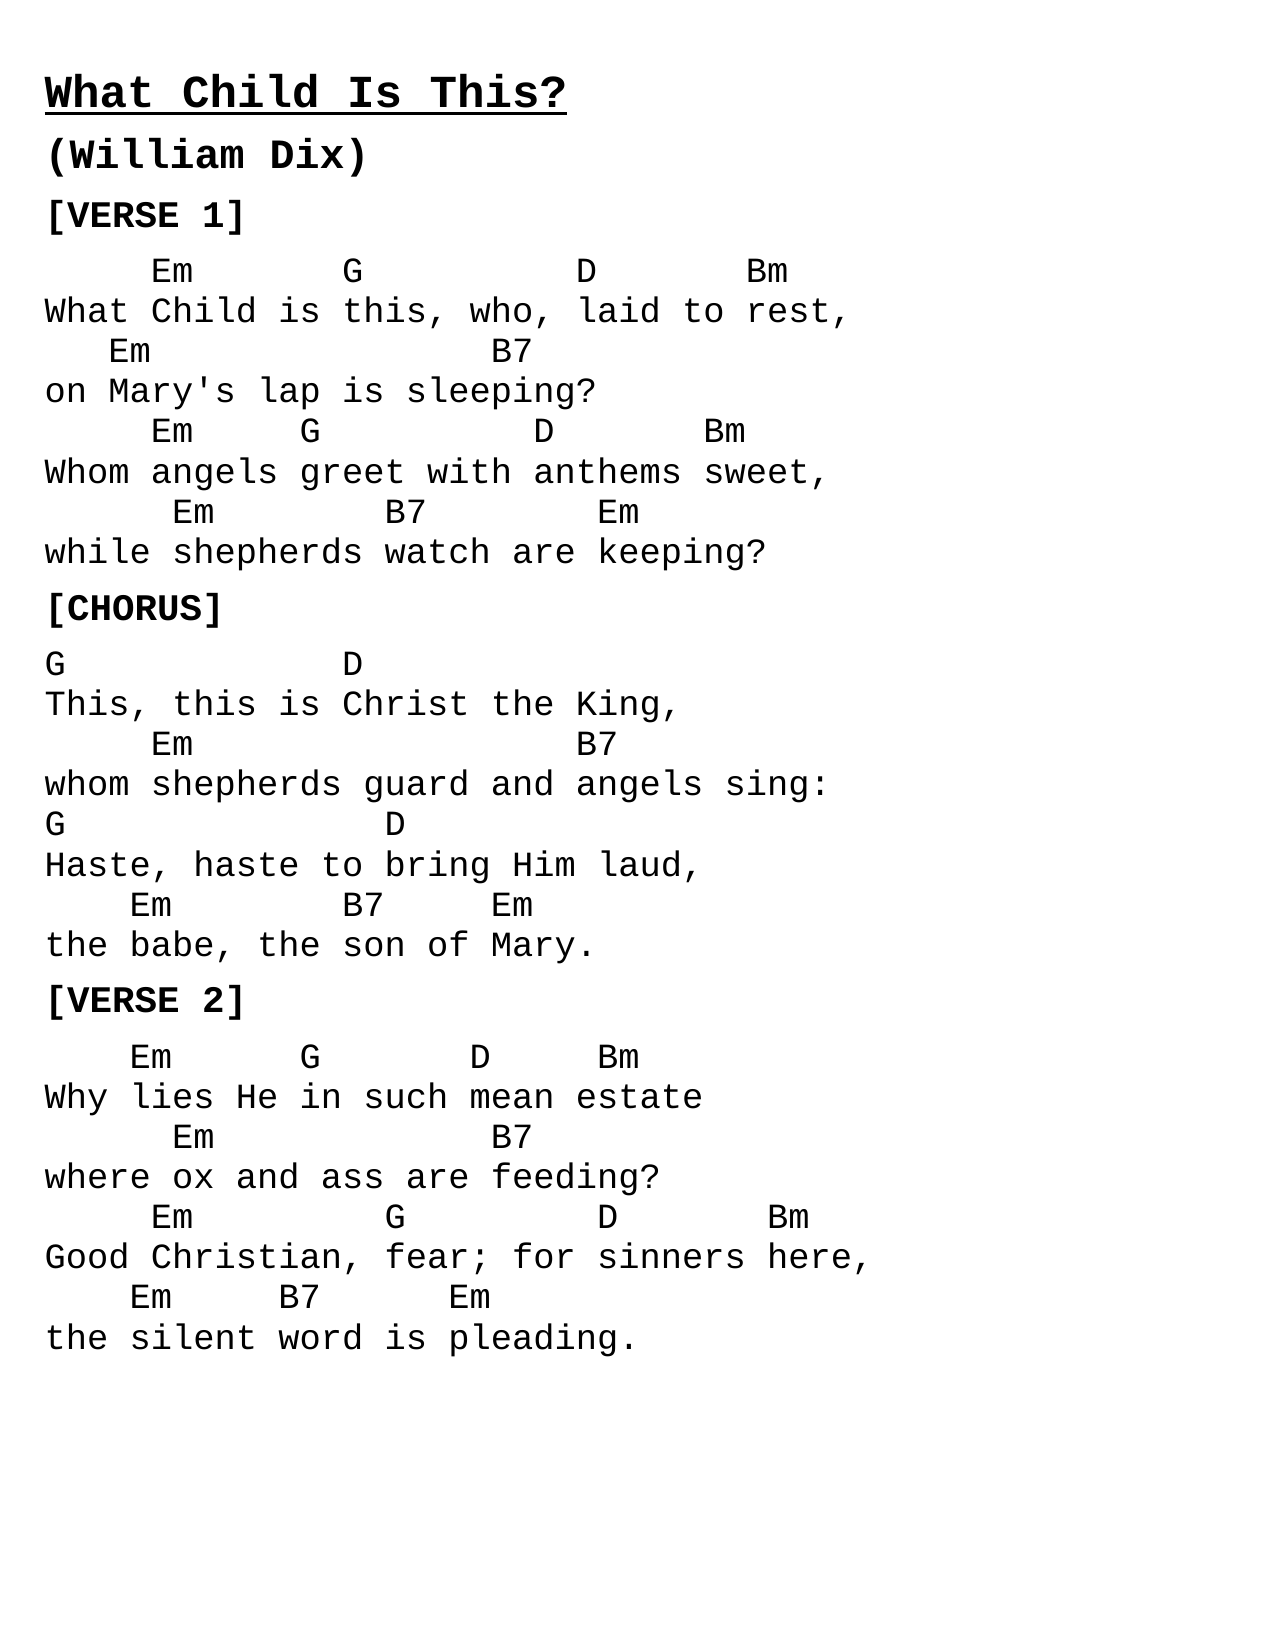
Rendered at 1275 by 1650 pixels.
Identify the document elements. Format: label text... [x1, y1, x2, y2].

text the silent word is pleading. [44, 1319, 1231, 1360]
text Why lies He in such mean estate [44, 1079, 1231, 1119]
text while shepherds watch are keeping? [44, 534, 1231, 574]
text the babe, the son of Mary. [44, 927, 1231, 967]
text Em B7 Em [44, 887, 1231, 927]
text G D [44, 806, 1231, 846]
text on Mary's lap is sleeping? [44, 373, 1231, 413]
text This, this is Christ the King, [44, 686, 1231, 726]
text Em B7 [44, 333, 1231, 373]
text Whom angels greet with anthems sweet, [44, 453, 1231, 494]
text Good Christian, fear; for sinners here, [44, 1239, 1231, 1279]
subtitle [VERSE 2] [44, 982, 1231, 1024]
text Em G D Bm [44, 1039, 1231, 1079]
text Em G D Bm [44, 253, 1231, 293]
subtitle [CHORUS] [44, 589, 1231, 631]
subtitle (William Dix) [44, 134, 1231, 181]
text whom shepherds guard and angels sing: [44, 766, 1231, 806]
text What Child is this, who, laid to rest, [44, 293, 1231, 333]
subtitle [VERSE 1] [44, 196, 1231, 238]
text Em B7 [44, 1119, 1231, 1159]
text Em G D Bm [44, 413, 1231, 453]
text G D [44, 646, 1231, 686]
text where ox and ass are feeding? [44, 1159, 1231, 1199]
subtitle What Child Is This? [44, 69, 1231, 121]
text Em G D Bm [44, 1199, 1231, 1239]
text Em B7 Em [44, 1279, 1231, 1319]
text Haste, haste to bring Him laud, [44, 846, 1231, 887]
text Em B7 [44, 726, 1231, 766]
text Em B7 Em [44, 494, 1231, 534]
